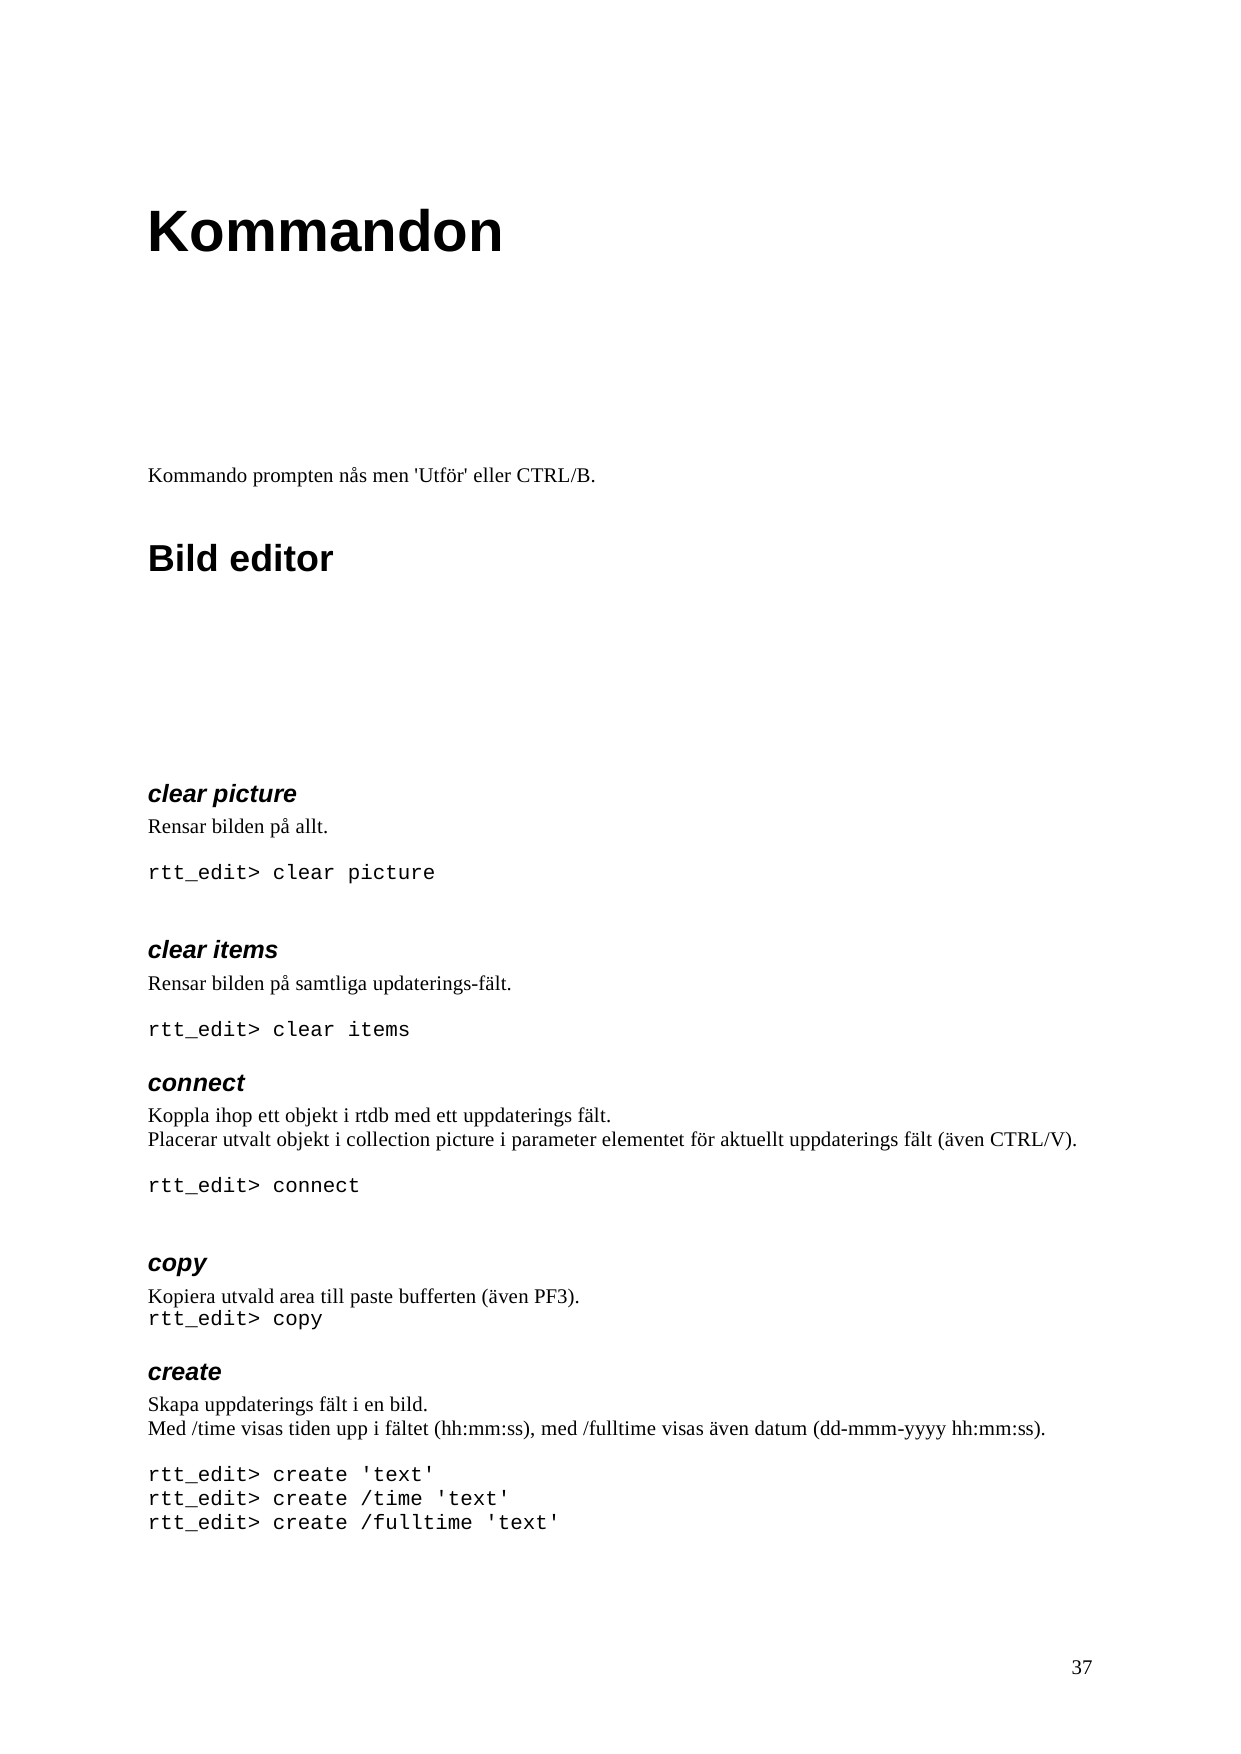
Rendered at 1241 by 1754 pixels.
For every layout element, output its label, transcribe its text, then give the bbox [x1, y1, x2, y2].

text rtt_edit> clear picture [148, 862, 1093, 886]
subtitle connect [148, 1068, 1093, 1097]
text Kommando prompten nås men 'Utför' eller CTRL/B. [148, 463, 1093, 487]
text Rensar bilden på samtliga updaterings-fält. [148, 971, 1093, 994]
text Koppla ihop ett objekt i rtdb med ett uppdaterings fält. [148, 1103, 1093, 1127]
subtitle create [148, 1356, 1093, 1386]
subtitle clear items [148, 935, 1093, 964]
text Kopiera utvald area till paste bufferten (även PF3). [148, 1283, 1093, 1307]
subtitle clear picture [148, 779, 1093, 808]
text Med /time visas tiden upp i fältet (hh:mm:ss), med /fulltime visas även datum (dd-mmm-yyyy hh:mm:ss). [148, 1416, 1093, 1440]
text Rensar bilden på allt. [148, 814, 1093, 838]
text Placerar utvalt objekt i collection picture i parameter elementet för aktuellt uppdaterings fält (även CTRL/V). [148, 1127, 1093, 1151]
subtitle Kommandon [148, 197, 1093, 264]
subtitle Bild editor [148, 536, 1093, 579]
text Skapa uppdaterings fält i en bild. [148, 1392, 1093, 1416]
text rtt_edit> create 'text' [148, 1464, 1093, 1488]
text rtt_edit> create /time 'text' [148, 1488, 1093, 1512]
text rtt_edit> create /fulltime 'text' [148, 1512, 1093, 1536]
text rtt_edit> clear items [148, 1019, 1093, 1043]
subtitle copy [148, 1248, 1093, 1277]
text rtt_edit> connect [148, 1175, 1093, 1199]
text rtt_edit> copy [148, 1307, 1093, 1331]
